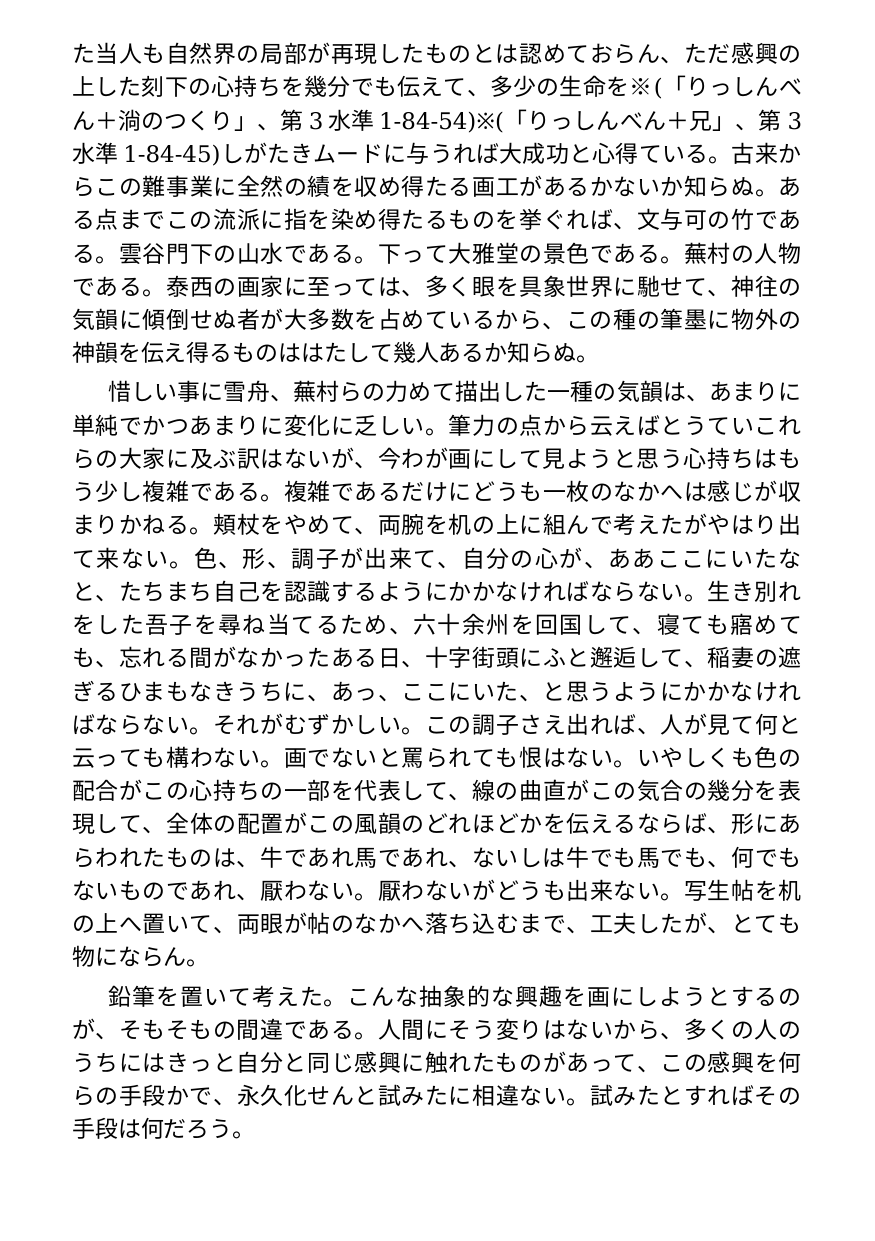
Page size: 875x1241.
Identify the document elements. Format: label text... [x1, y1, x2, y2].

text 鉛筆を置いて考えた。こんな抽象的な興趣を画にしようとするのが、そもそもの間違である。人間にそう変りはないから、多くの人のうちにはきっと自分と同じ感興に触れたものがあって、この感興を何らの手段かで、永久化せんと試みたに相違ない。試みたとすればその手段は何だろう。 [72, 978, 802, 1144]
text 惜しい事に雪舟、蕪村らの力めて描出した一種の気韻は、あまりに単純でかつあまりに変化に乏しい。筆力の点から云えばとうていこれらの大家に及ぶ訳はないが、今わが画にして見ようと思う心持ちはもう少し複雑である。複雑であるだけにどうも一枚のなかへは感じが収まりかねる。頬杖をやめて、両腕を机の上に組んで考えたがやはり出て来ない。色、形、調子が出来て、自分の心が、ああここにいたなと、たちまち自己を認識するようにかかなければならない。生き別れをした吾子を尋ね当てるため、六十余州を回国して、寝ても寤めても、忘れる間がなかったある日、十字街頭にふと邂逅して、稲妻の遮ぎるひまもなきうちに、あっ、ここにいた、と思うようにかかなければならない。それがむずかしい。この調子さえ出れば、人が見て何と云っても構わない。画でないと罵られても恨はない。いやしくも色の配合がこの心持ちの一部を代表して、線の曲直がこの気合の幾分を表現して、全体の配置がこの風韻のどれほどかを伝えるならば、形にあらわれたものは、牛であれ馬であれ、ないしは牛でも馬でも、何でもないものであれ、厭わない。厭わないがどうも出来ない。写生帖を机の上へ置いて、両眼が帖のなかへ落ち込むまで、工夫したが、とても物にならん。 [72, 374, 802, 972]
text た当人も自然界の局部が再現したものとは認めておらん、ただ感興の上した刻下の心持ちを幾分でも伝えて、多少の生命を※(「りっしんべん＋淌のつくり」、第3水準1-84-54)※(「りっしんべん＋兄」、第3水準1-84-45)しがたきムードに与うれば大成功と心得ている。古来からこの難事業に全然の績を収め得たる画工があるかないか知らぬ。ある点までこの流派に指を染め得たるものを挙ぐれば、文与可の竹である。雲谷門下の山水である。下って大雅堂の景色である。蕪村の人物である。泰西の画家に至っては、多く眼を具象世界に馳せて、神往の気韻に傾倒せぬ者が大多数を占めているから、この種の筆墨に物外の神韻を伝え得るものははたして幾人あるか知らぬ。 [72, 36, 802, 368]
